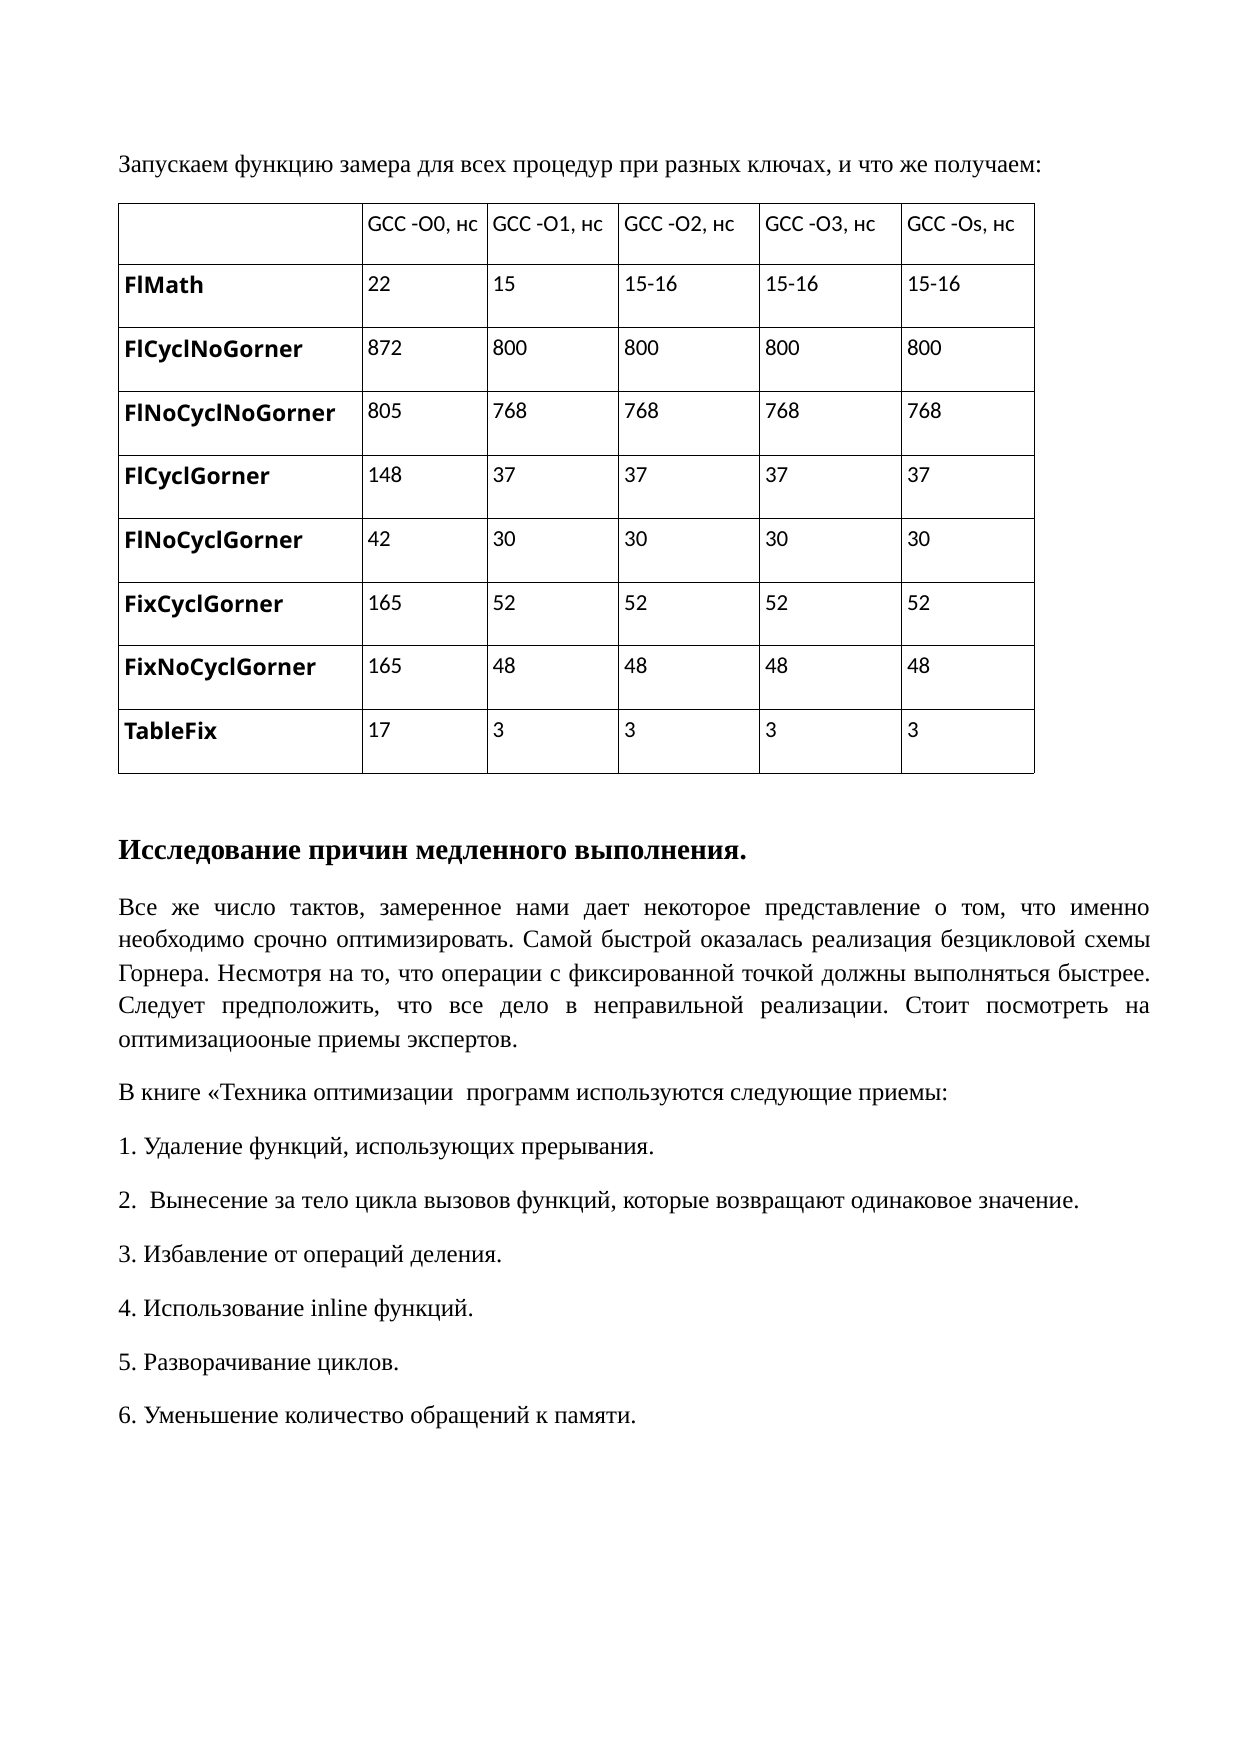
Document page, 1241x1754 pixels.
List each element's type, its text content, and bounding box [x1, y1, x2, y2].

table_cell 52 [902, 583, 1034, 645]
table_cell FlNoCyclNoGorner [119, 392, 362, 454]
text Запускаем функцию замера для всех процедур при разных ключах, и что же получаем: [118, 149, 1152, 178]
table_cell 15-16 [619, 265, 759, 327]
text 3. Избавление от операций деления. [118, 1239, 1152, 1268]
table_cell 30 [760, 519, 901, 582]
table_cell 3 [902, 710, 1034, 773]
table_cell 30 [488, 519, 618, 582]
table_cell 15-16 [902, 265, 1034, 327]
text 4. Использование inline функций. [118, 1293, 1152, 1322]
table_cell 3 [488, 710, 618, 773]
table_cell 800 [488, 328, 618, 391]
table_cell FixCyclGorner [119, 583, 362, 645]
table_cell 165 [363, 583, 487, 645]
table_header [119, 204, 362, 263]
table_cell 768 [488, 392, 618, 454]
table_cell 37 [619, 456, 759, 518]
table_header GCC -O0, нс [363, 204, 487, 263]
table_cell FlNoCyclGorner [119, 519, 362, 582]
table_cell 30 [619, 519, 759, 582]
table_cell FlCyclNoGorner [119, 328, 362, 391]
table_cell 48 [619, 646, 759, 709]
table_cell 37 [902, 456, 1034, 518]
table_cell 48 [902, 646, 1034, 709]
table_cell 48 [760, 646, 901, 709]
table_cell 148 [363, 456, 487, 518]
table_cell 52 [760, 583, 901, 645]
table_cell TableFix [119, 710, 362, 773]
table_cell 22 [363, 265, 487, 327]
table_cell 15 [488, 265, 618, 327]
table_cell FlMath [119, 265, 362, 327]
text 5. Разворачивание циклов. [118, 1347, 1152, 1376]
text 6. Уменьшение количество обращений к памяти. [118, 1401, 1152, 1429]
table_cell 48 [488, 646, 618, 709]
text Все же число тактов, замеренное нами дает некоторое представление о том, что именно необходимо срочно оптимизировать. Самой быстрой оказалась реализация безцикловой схемы Горнера. Несмотря на то, что операции с фиксированной точкой должны выполняться быстрее. Следует предположить, что все дело в неправильной реализации. Стоит посмотреть на оптимизациооные приемы экспертов. [118, 892, 1152, 1052]
table_cell FixNoCyclGorner [119, 646, 362, 709]
table_cell 768 [619, 392, 759, 454]
table_cell 3 [760, 710, 901, 773]
table_cell 768 [902, 392, 1034, 454]
table_header GCC -O1, нс [488, 204, 618, 263]
text 1. Удаление функций, использующих прерывания. [118, 1131, 1152, 1160]
table_cell 805 [363, 392, 487, 454]
table_cell 800 [619, 328, 759, 391]
table_cell 52 [619, 583, 759, 645]
table_cell 768 [760, 392, 901, 454]
table_cell FlCyclGorner [119, 456, 362, 518]
table_cell 37 [760, 456, 901, 518]
table_header GCC -O2, нс [619, 204, 759, 263]
table_header GCC -Os, нс [902, 204, 1034, 263]
table_cell 30 [902, 519, 1034, 582]
table_cell 800 [760, 328, 901, 391]
table_cell 15-16 [760, 265, 901, 327]
table_header GCC -O3, нс [760, 204, 901, 263]
text В книге «Техника оптимизации программ используются следующие приемы: [118, 1077, 1152, 1106]
table_cell 165 [363, 646, 487, 709]
table_cell 42 [363, 519, 487, 582]
table_cell 17 [363, 710, 487, 773]
text Исследование причин медленного выполнения. [118, 832, 1152, 866]
table_cell 800 [902, 328, 1034, 391]
table_cell 872 [363, 328, 487, 391]
table_cell 3 [619, 710, 759, 773]
table_cell 52 [488, 583, 618, 645]
table_cell 37 [488, 456, 618, 518]
text 2. Вынесение за тело цикла вызовов функций, которые возвращают одинаковое значение. [118, 1185, 1152, 1214]
